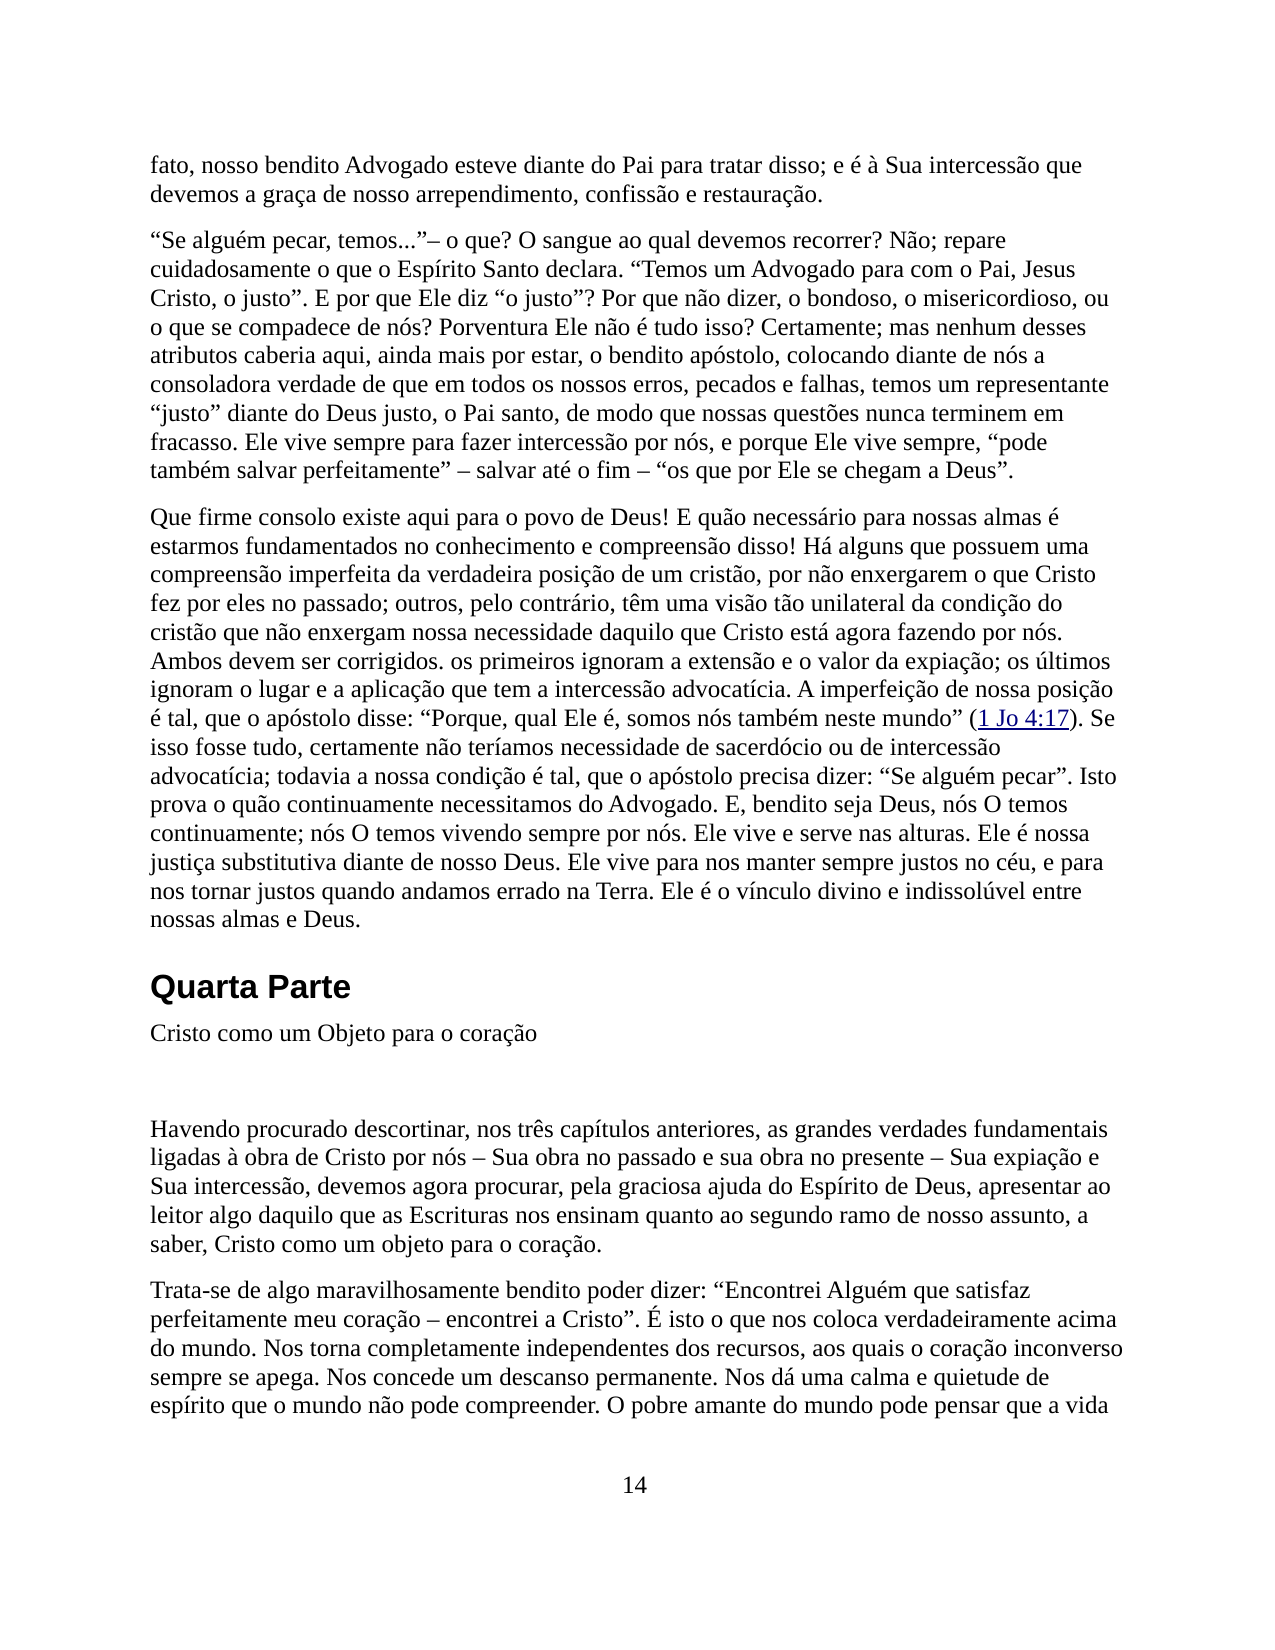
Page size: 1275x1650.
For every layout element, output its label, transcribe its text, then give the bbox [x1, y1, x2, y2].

text Que firme consolo existe aqui para o povo de Deus! E quão necessário para nossas almas é estarmos fundamentados no conhecimento e compreensão disso! Há alguns que possuem uma compreensão imperfeita da verdadeira posição de um cristão, por não enxergarem o que Cristo fez por eles no passado; outros, pelo contrário, têm uma visão tão unilateral da condição do cristão que não enxergam nossa necessidade daquilo que Cristo está agora fazendo por nós. Ambos devem ser corrigidos. os primeiros ignoram a extensão e o valor da expiação; os últimos ignoram o lugar e a aplicação que tem a intercessão advocatícia. A imperfeição de nossa posição é tal, que o apóstolo disse: “Porque, qual Ele é, somos nós também neste mundo” (1 Jo 4:17). Se isso fosse tudo, certamente não teríamos necessidade de sacerdócio ou de intercessão advocatícia; todavia a nossa condição é tal, que o apóstolo precisa dizer: “Se alguém pecar”. Isto prova o quão continuamente necessitamos do Advogado. E, bendito seja Deus, nós O temos continuamente; nós O temos vivendo sempre por nós. Ele vive e serve nas alturas. Ele é nossa justiça substitutiva diante de nosso Deus. Ele vive para nos manter sempre justos no céu, e para nos tornar justos quando andamos errado na Terra. Ele é o vínculo divino e indissolúvel entre nossas almas e Deus. [150, 502, 1125, 933]
text fato, nosso bendito Advogado esteve diante do Pai para tratar disso; e é à Sua intercessão que devemos a graça de nosso arrependimento, confissão e restauração. [150, 150, 1125, 207]
subtitle Quarta Parte [150, 967, 1125, 1006]
text Cristo como um Objeto para o coração [150, 1018, 1125, 1047]
text “Se alguém pecar, temos...”– o que? O sangue ao qual devemos recorrer? Não; repare cuidadosamente o que o Espírito Santo declara. “Temos um Advogado para com o Pai, Jesus Cristo, o justo”. E por que Ele diz “o justo”? Por que não dizer, o bondoso, o misericordioso, ou o que se compadece de nós? Porventura Ele não é tudo isso? Certamente; mas nenhum desses atributos caberia aqui, ainda mais por estar, o bendito apóstolo, colocando diante de nós a consoladora verdade de que em todos os nossos erros, pecados e falhas, temos um representante “justo” diante do Deus justo, o Pai santo, de modo que nossas questões nunca terminem em fracasso. Ele vive sempre para fazer intercessão por nós, e porque Ele vive sempre, “pode também salvar perfeitamente” – salvar até o fim – “os que por Ele se chegam a Deus”. [150, 225, 1125, 484]
text Trata-se de algo maravilhosamente bendito poder dizer: “Encontrei Alguém que satisfaz perfeitamente meu coração – encontrei a Cristo”. É isto o que nos coloca verdadeiramente acima do mundo. Nos torna completamente independentes dos recursos, aos quais o coração inconverso sempre se apega. Nos concede um descanso permanente. Nos dá uma calma e quietude de espírito que o mundo não pode compreender. O pobre amante do mundo pode pensar que a vida [150, 1275, 1125, 1419]
text Havendo procurado descortinar, nos três capítulos anteriores, as grandes verdades fundamentais ligadas à obra de Cristo por nós – Sua obra no passado e sua obra no presente – Sua expiação e Sua intercessão, devemos agora procurar, pela graciosa ajuda do Espírito de Deus, apresentar ao leitor algo daquilo que as Escrituras nos ensinam quanto ao segundo ramo de nosso assunto, a saber, Cristo como um objeto para o coração. [150, 1056, 1125, 1257]
